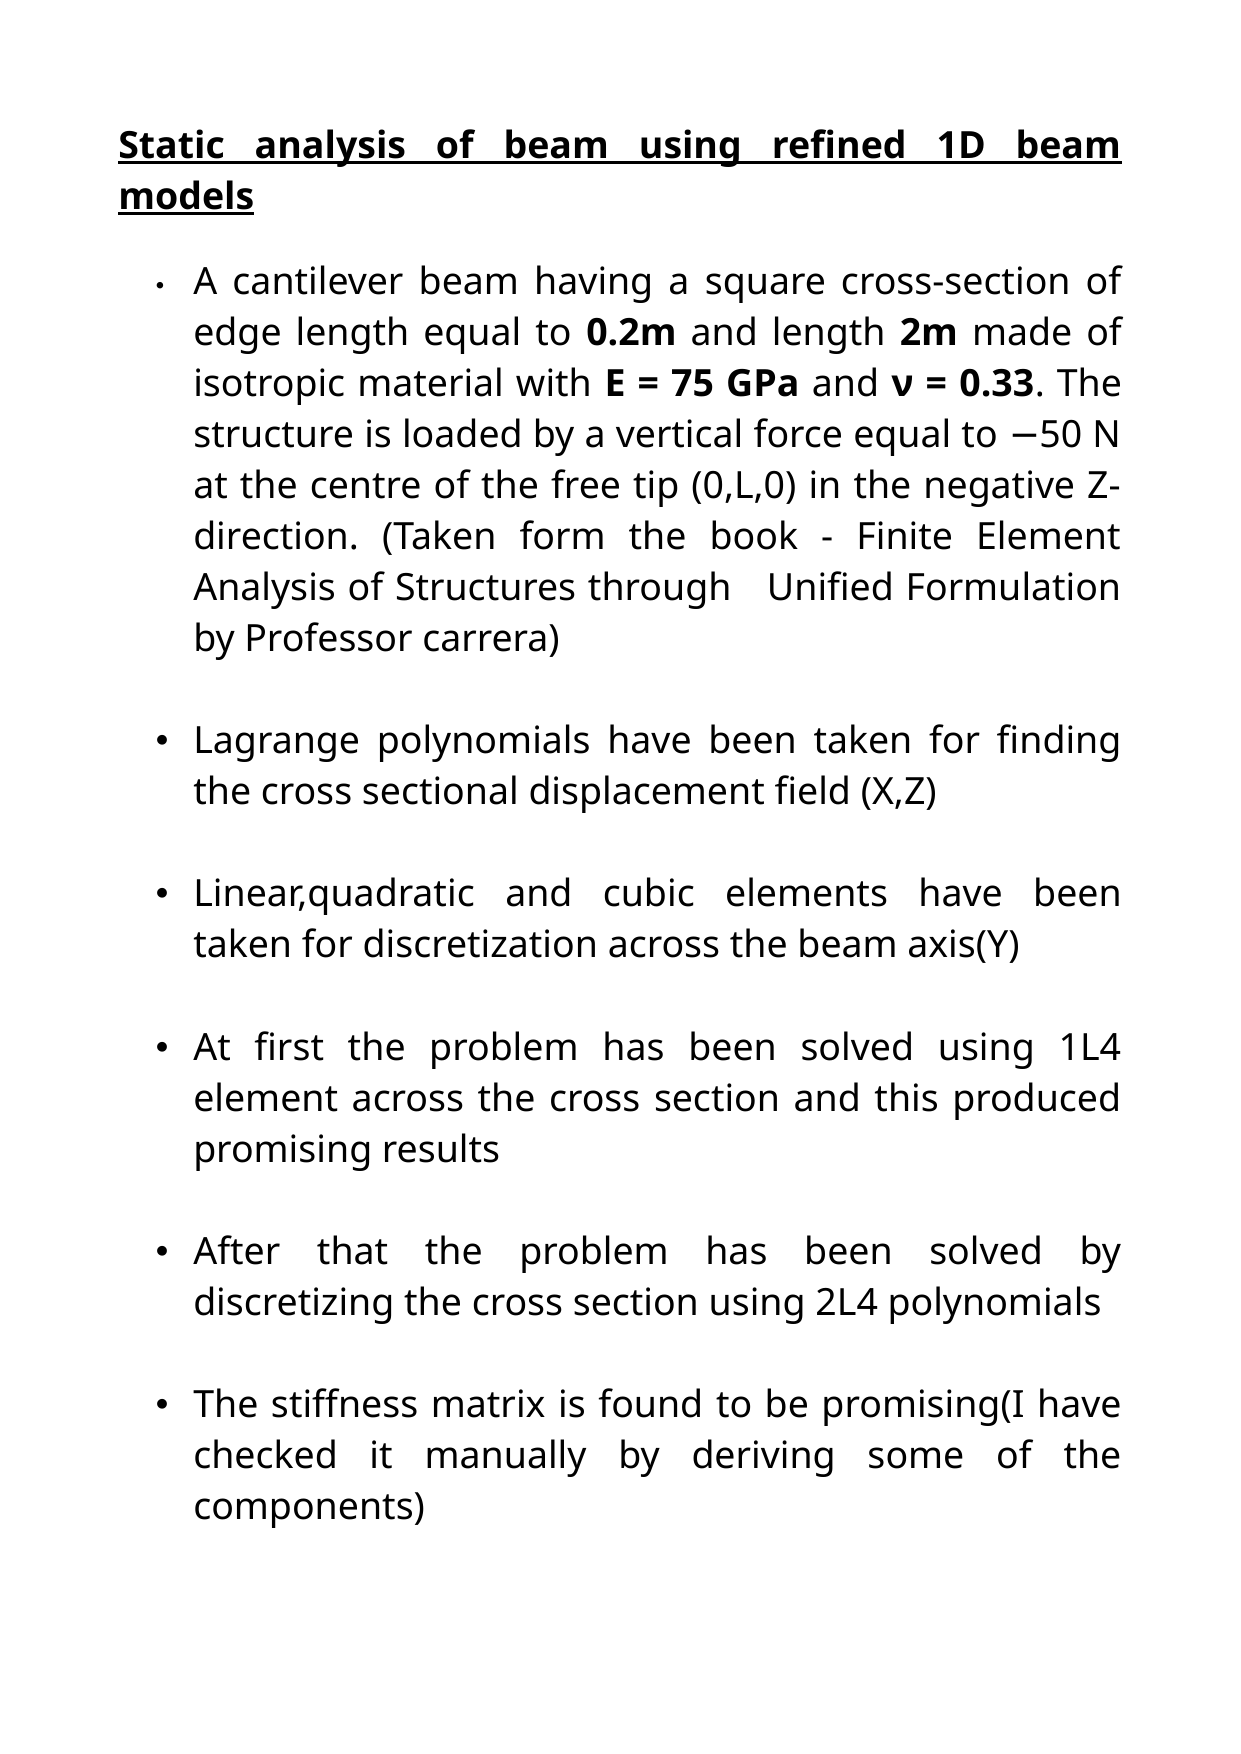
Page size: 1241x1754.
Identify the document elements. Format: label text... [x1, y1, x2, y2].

text models [118, 164, 1122, 220]
list Linear,quadratic and cubic elements have been taken for discretization across the beam axis(Y) [156, 867, 1122, 969]
text Static analysis of beam using refined 1D beam [118, 118, 1122, 161]
list After that the problem has been solved by discretizing the cross section using 2L4 polynomials [156, 1224, 1122, 1326]
list The stiffness matrix is found to be promising(I have checked it manually by deriving some of the components) [156, 1377, 1122, 1530]
list A cantilever beam having a square cross-section of edge length equal to 0.2m and length 2m made of isotropic material with E = 75 GPa and ν = 0.33. The structure is loaded by a vertical force equal to −50 N at the centre of the free tip (0,L,0) in the negative Z-direction. (Taken form the book - Finite Element Analysis of Structures through Unified Formulation by Professor carrera) [156, 254, 1122, 663]
list Lagrange polynomials have been taken for finding the cross sectional displacement field (X,Z) [156, 714, 1122, 816]
list At first the problem has been solved using 1L4 element across the cross section and this produced promising results [156, 1020, 1122, 1173]
